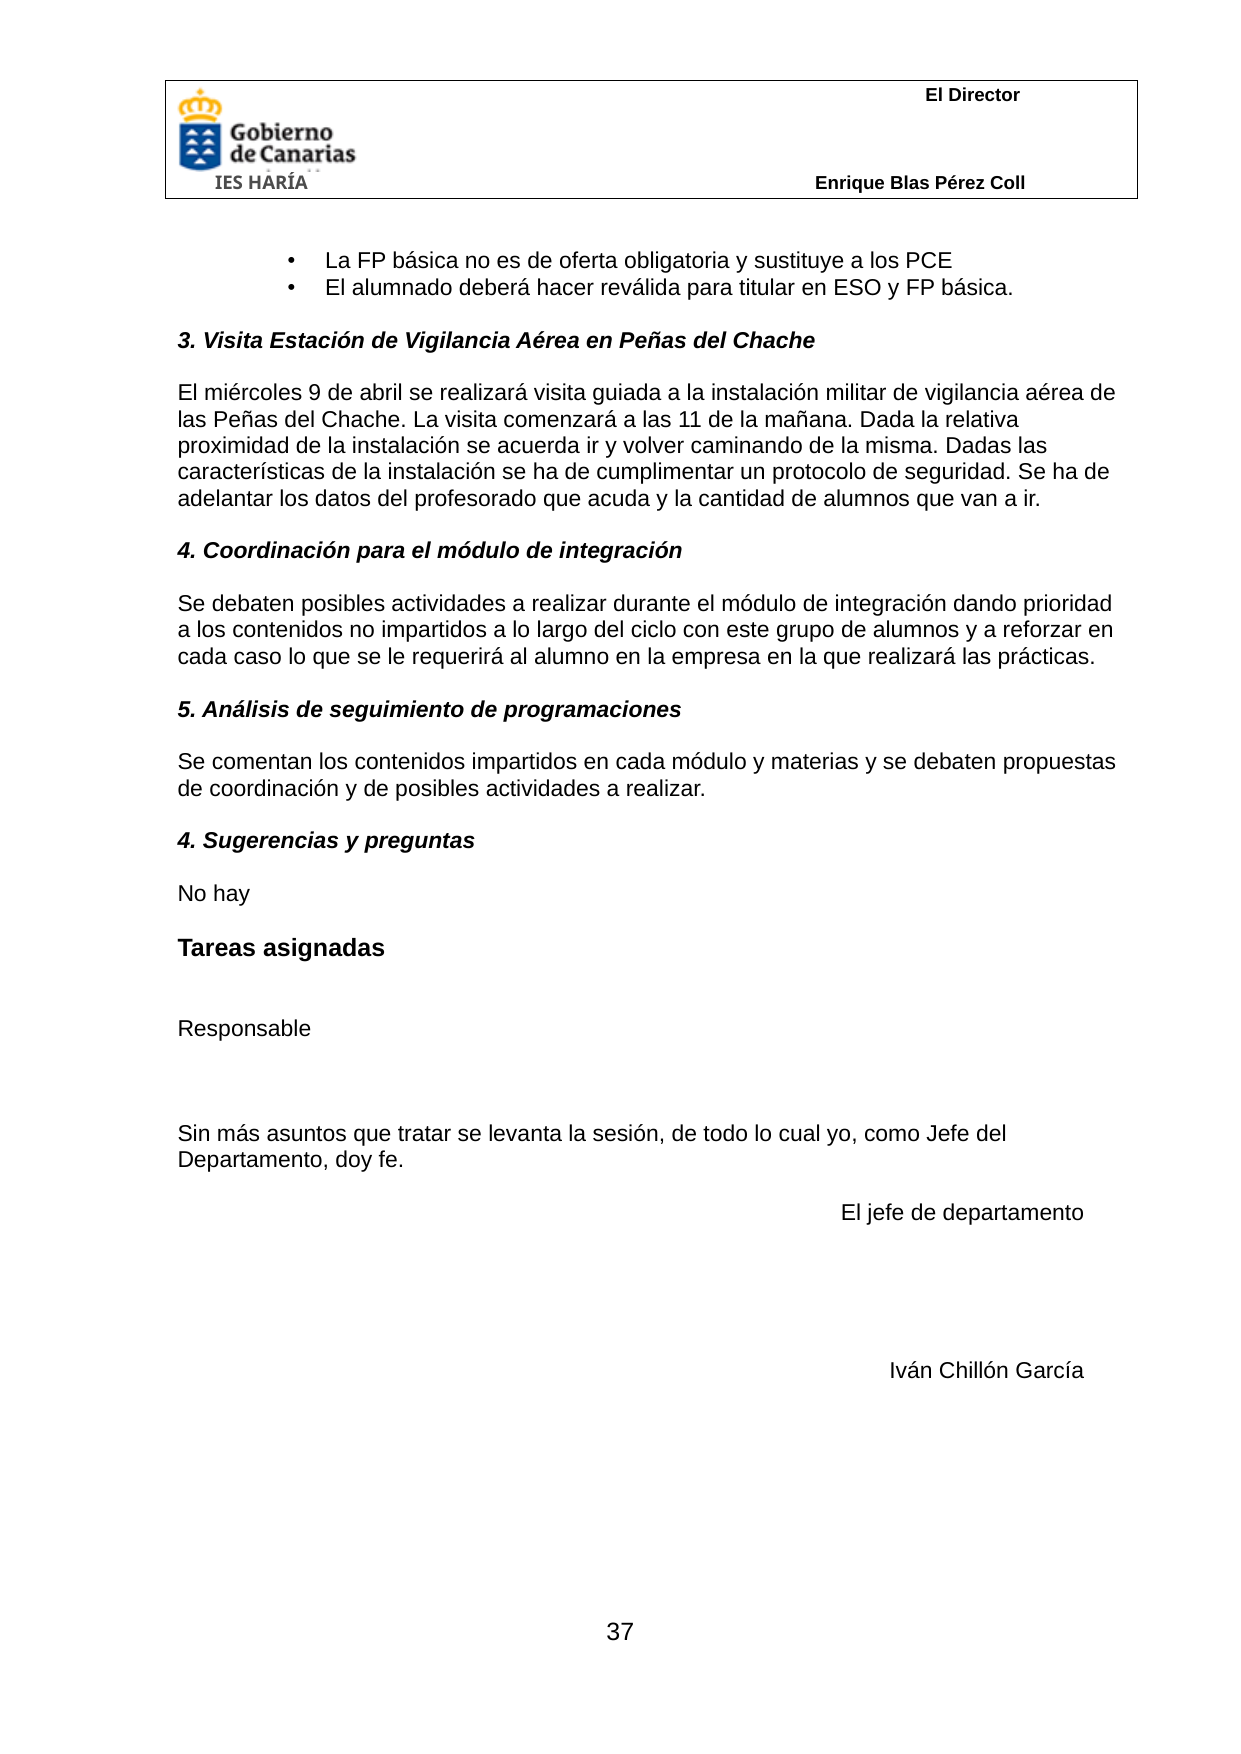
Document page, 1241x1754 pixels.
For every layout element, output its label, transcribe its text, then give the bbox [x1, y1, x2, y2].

subtitle 4. Coordinación para el módulo de integración [177, 537, 1122, 564]
list La FP básica no es de oferta obligatoria y sustituye a los PCE [287, 247, 1122, 274]
text Iván Chillón García [177, 1357, 1122, 1384]
text No hay [177, 880, 1122, 906]
picture [173, 85, 359, 172]
subtitle Tareas asignadas [177, 933, 1122, 961]
text Se comentan los contenidos impartidos en cada módulo y materias y se debaten propuestas de coordinación y de posibles actividades a realizar. [177, 748, 1122, 801]
text El jefe de departamento [177, 1199, 1122, 1226]
text Sin más asuntos que tratar se levanta la sesión, de todo lo cual yo, como Jefe del Departamento, doy fe. [177, 1120, 1122, 1173]
text Responsable [177, 1015, 1122, 1041]
subtitle 3. Visita Estación de Vigilancia Aérea en Peñas del Chache [177, 327, 1122, 353]
subtitle 5. Análisis de seguimiento de programaciones [177, 696, 1122, 722]
subtitle 4. Sugerencias y preguntas [177, 827, 1122, 854]
text Se debaten posibles actividades a realizar durante el módulo de integración dando prioridad a los contenidos no impartidos a lo largo del ciclo con este grupo de alumnos y a reforzar en cada caso lo que se le requerirá al alumno en la empresa en la que realizará las prácticas. [177, 590, 1122, 669]
list El alumnado deberá hacer reválida para titular en ESO y FP básica. [287, 274, 1122, 300]
text El miércoles 9 de abril se realizará visita guiada a la instalación militar de vigilancia aérea de las Peñas del Chache. La visita comenzará a las 11 de la mañana. Dada la relativa proximidad de la instalación se acuerda ir y volver caminando de la misma. Dadas las características de la instalación se ha de cumplimentar un protocolo de seguridad. Se ha de adelantar los datos del profesorado que acuda y la cantidad de alumnos que van a ir. [177, 379, 1122, 511]
